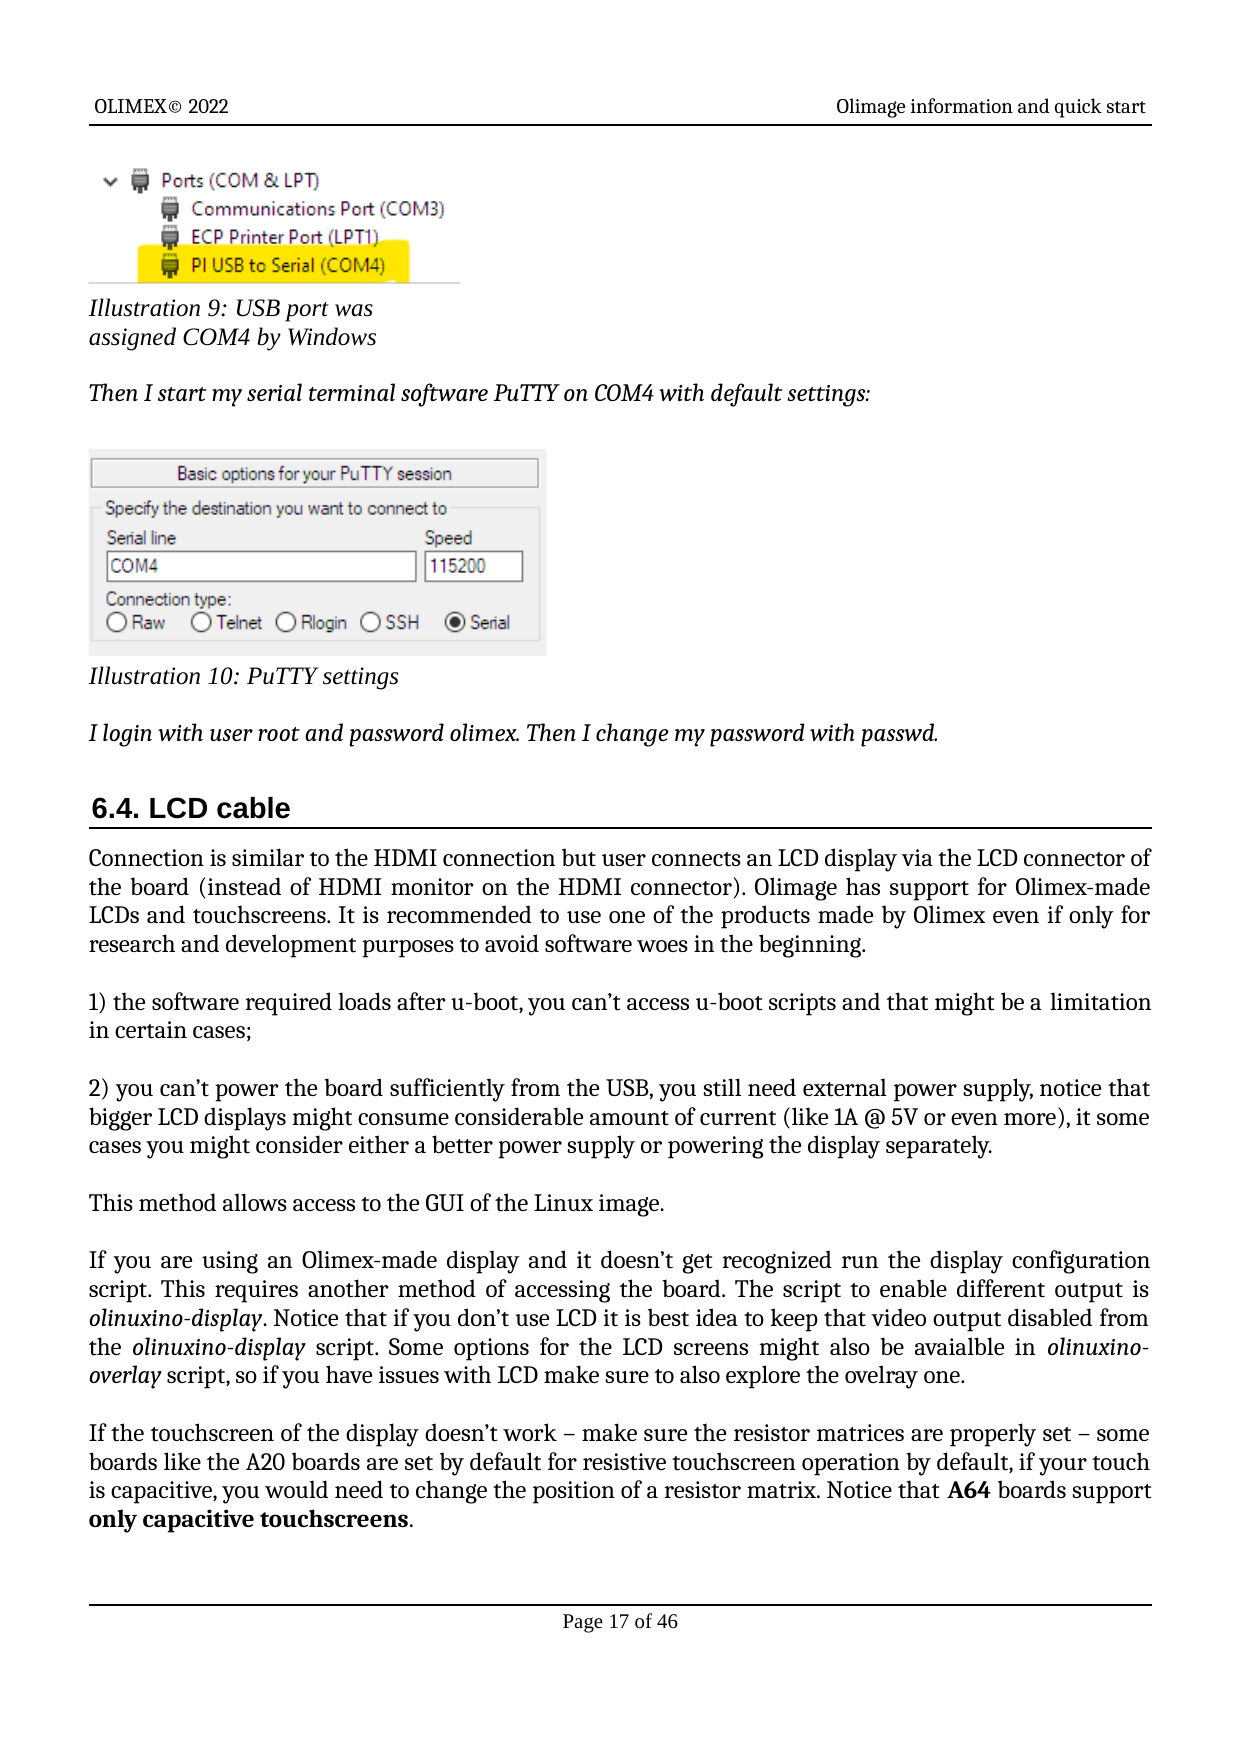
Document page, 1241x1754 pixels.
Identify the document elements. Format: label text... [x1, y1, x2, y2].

text 1) the software required loads after u-boot, you can’t access u-boot scripts and that might be a limitation in certain cases; [88, 988, 1152, 1045]
picture [88, 167, 461, 288]
text Then I start my serial terminal software PuTTY on COM4 with default settings: [88, 379, 1152, 408]
text Illustration 9: USB port was assigned COM4 by Windows [88, 288, 460, 351]
text 2) you can’t power the board sufficiently from the USB, you still need external power supply, notice that bigger LCD displays might consume considerable amount of current (like 1A @ 5V or even more), it some cases you might consider either a better power supply or powering the display separately. [88, 1074, 1152, 1160]
subtitle 6.4. LCD cable [88, 788, 1152, 829]
text If the touchscreen of the display doesn’t work – make sure the resistor matrices are properly set – some boards like the A20 boards are set by default for resistive touchscreen operation by default, if your touch is capacitive, you would need to change the position of a resistor matrix. Notice that A64 boards support only capacitive touchscreens. [88, 1419, 1152, 1534]
text If you are using an Olimex-made display and it doesn’t get recognized run the display configuration script. This requires another method of accessing the board. The script to enable different output is olinuxino-display. Notice that if you don’t use LCD it is best idea to keep that video output disabled from the olinuxino-display script. Some options for the LCD screens might also be avaialble in olinuxino-overlay script, so if you have issues with LCD make sure to also explore the ovelray one. [88, 1246, 1152, 1390]
text I login with user root and password olimex. Then I change my password with passwd. [88, 718, 1152, 747]
text Connection is similar to the HDMI connection but user connects an LCD display via the LCD connector of the board (instead of HDMI monitor on the HDMI connector). Olimage has support for Olimex-made LCDs and touchscreens. It is recommended to use one of the products made by Olimex even if only for research and development purposes to avoid software woes in the beginning. [88, 844, 1152, 959]
text Illustration 10: PuTTY settings [88, 656, 546, 690]
picture [88, 449, 547, 656]
text This method allows access to the GUI of the Linux image. [88, 1189, 1152, 1218]
